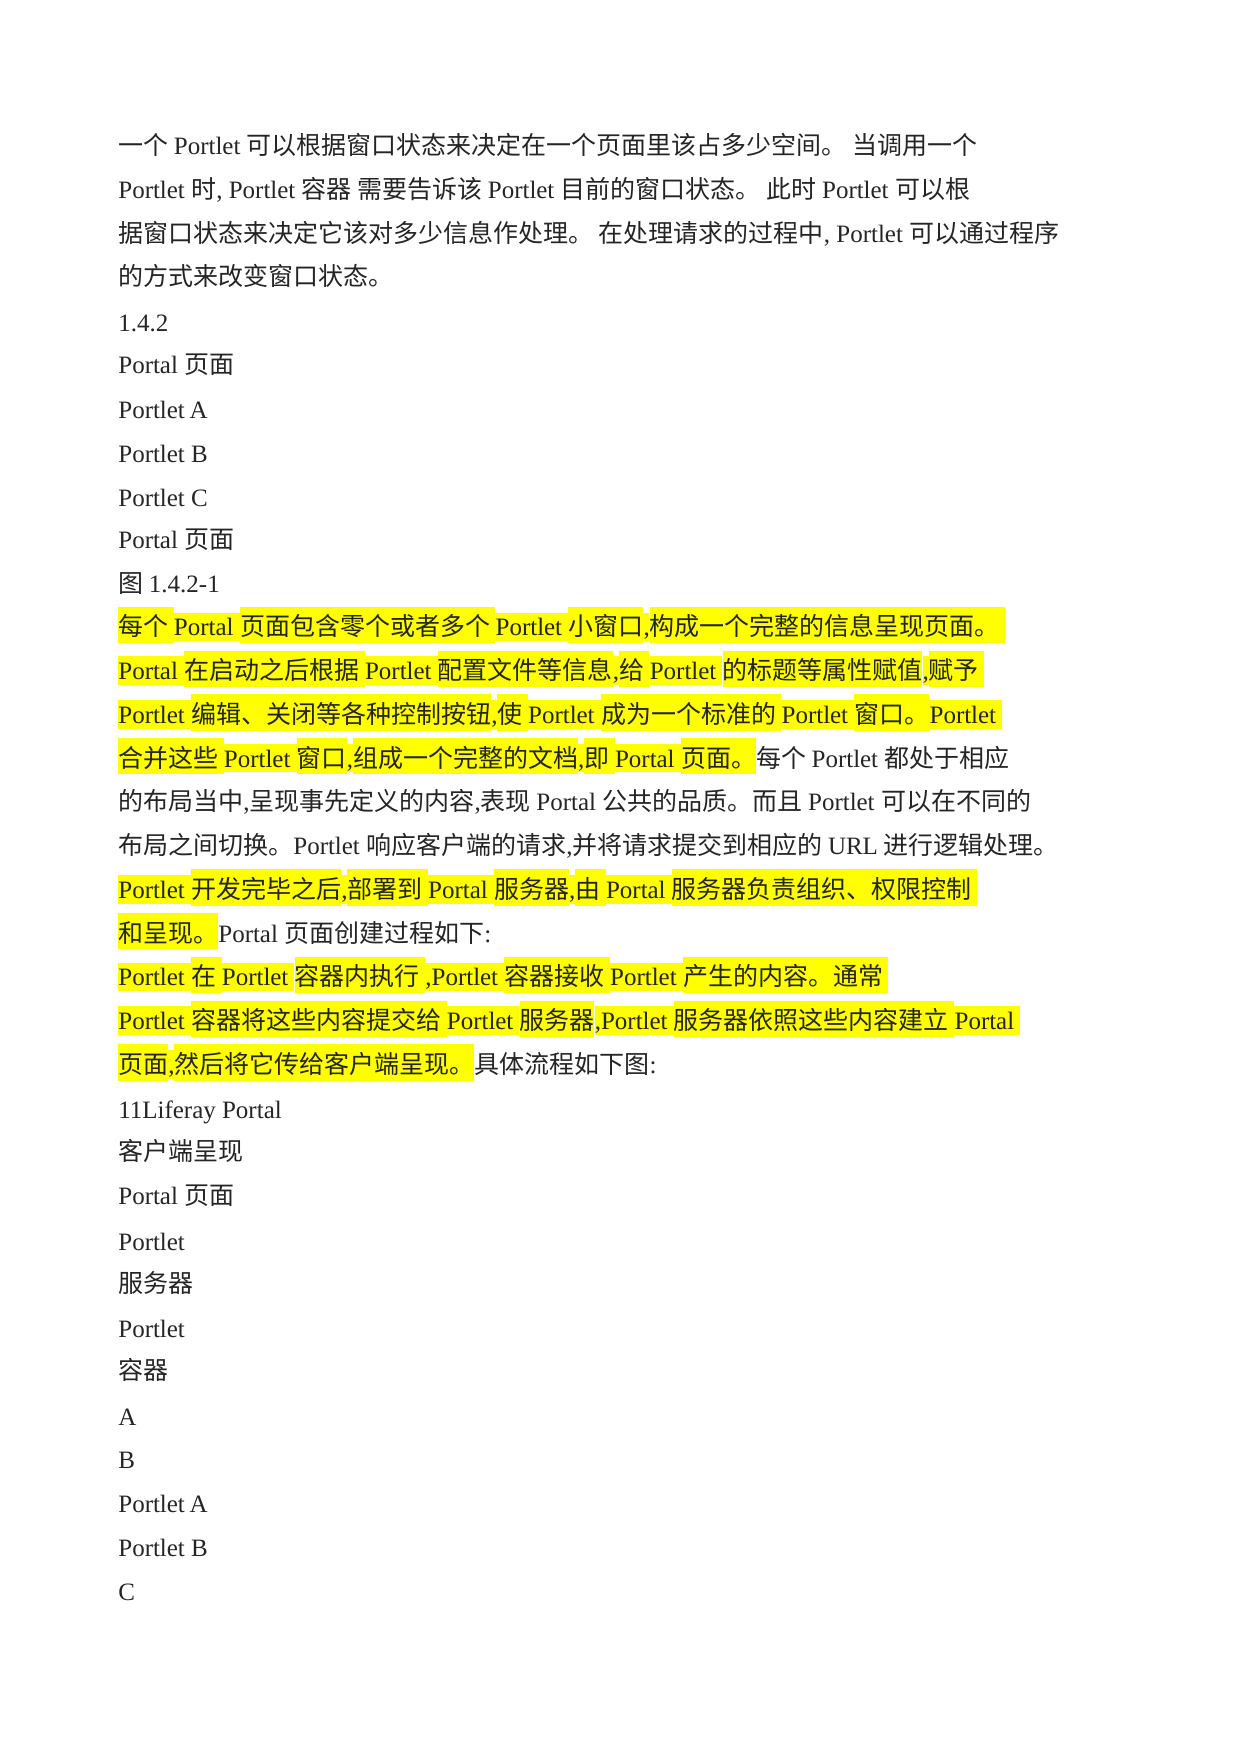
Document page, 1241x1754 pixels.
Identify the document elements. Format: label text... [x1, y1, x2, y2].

text Portlet B [118, 424, 1122, 468]
text 据窗口状态来决定它该对多少信息作处理。 在处理请求的过程中, Portlet 可以通过程序 [118, 206, 1122, 249]
text Portlet A [118, 1474, 1122, 1518]
text 图 1.4.2-1 [118, 556, 1122, 599]
text Portal 在启动之后根据 Portlet 配置文件等信息,给 Portlet 的标题等属性赋值,赋予 [118, 643, 1122, 687]
text 的方式来改变窗口状态。 [118, 249, 1122, 293]
text 1.4.2 [118, 293, 1122, 337]
text 页面,然后将它传给客户端呈现。具体流程如下图: [118, 1037, 1122, 1081]
text 服务器 [118, 1256, 1122, 1299]
text Portlet 在 Portlet 容器内执行 ,Portlet 容器接收 Portlet 产生的内容。通常 [118, 949, 1122, 993]
text 和呈现。Portal 页面创建过程如下: [118, 906, 1122, 949]
text 一个 Portlet 可以根据窗口状态来决定在一个页面里该占多少空间。 当调用一个 [118, 118, 1122, 162]
text 布局之间切换。Portlet 响应客户端的请求,并将请求提交到相应的 URL 进行逻辑处理。 [118, 818, 1122, 862]
text Portlet 编辑、关闭等各种控制按钮,使 Portlet 成为一个标准的 Portlet 窗口。Portlet [118, 687, 1122, 731]
text 容器 [118, 1343, 1122, 1387]
text 11Liferay Portal [118, 1081, 1122, 1124]
text Portal 页面 [118, 337, 1122, 381]
text Portlet 时, Portlet 容器 需要告诉该 Portlet 目前的窗口状态。 此时 Portlet 可以根 [118, 162, 1122, 206]
text Portlet [118, 1299, 1122, 1343]
text Portal 页面 [118, 1168, 1122, 1212]
text A [118, 1387, 1122, 1431]
text B [118, 1431, 1122, 1474]
text Portlet [118, 1212, 1122, 1256]
text Portlet C [118, 468, 1122, 512]
text 客户端呈现 [118, 1124, 1122, 1168]
text Portlet B [118, 1518, 1122, 1562]
text Portlet A [118, 381, 1122, 424]
text 的布局当中,呈现事先定义的内容,表现 Portal 公共的品质。而且 Portlet 可以在不同的 [118, 774, 1122, 818]
text Portlet 容器将这些内容提交给 Portlet 服务器,Portlet 服务器依照这些内容建立 Portal [118, 993, 1122, 1037]
text Portal 页面 [118, 512, 1122, 556]
text Portlet 开发完毕之后,部署到 Portal 服务器,由 Portal 服务器负责组织、权限控制 [118, 862, 1122, 906]
text 合并这些 Portlet 窗口,组成一个完整的文档,即 Portal 页面。每个 Portlet 都处于相应 [118, 731, 1122, 774]
text 每个 Portal 页面包含零个或者多个 Portlet 小窗口,构成一个完整的信息呈现页面。 [118, 599, 1122, 643]
text C [118, 1562, 1122, 1606]
